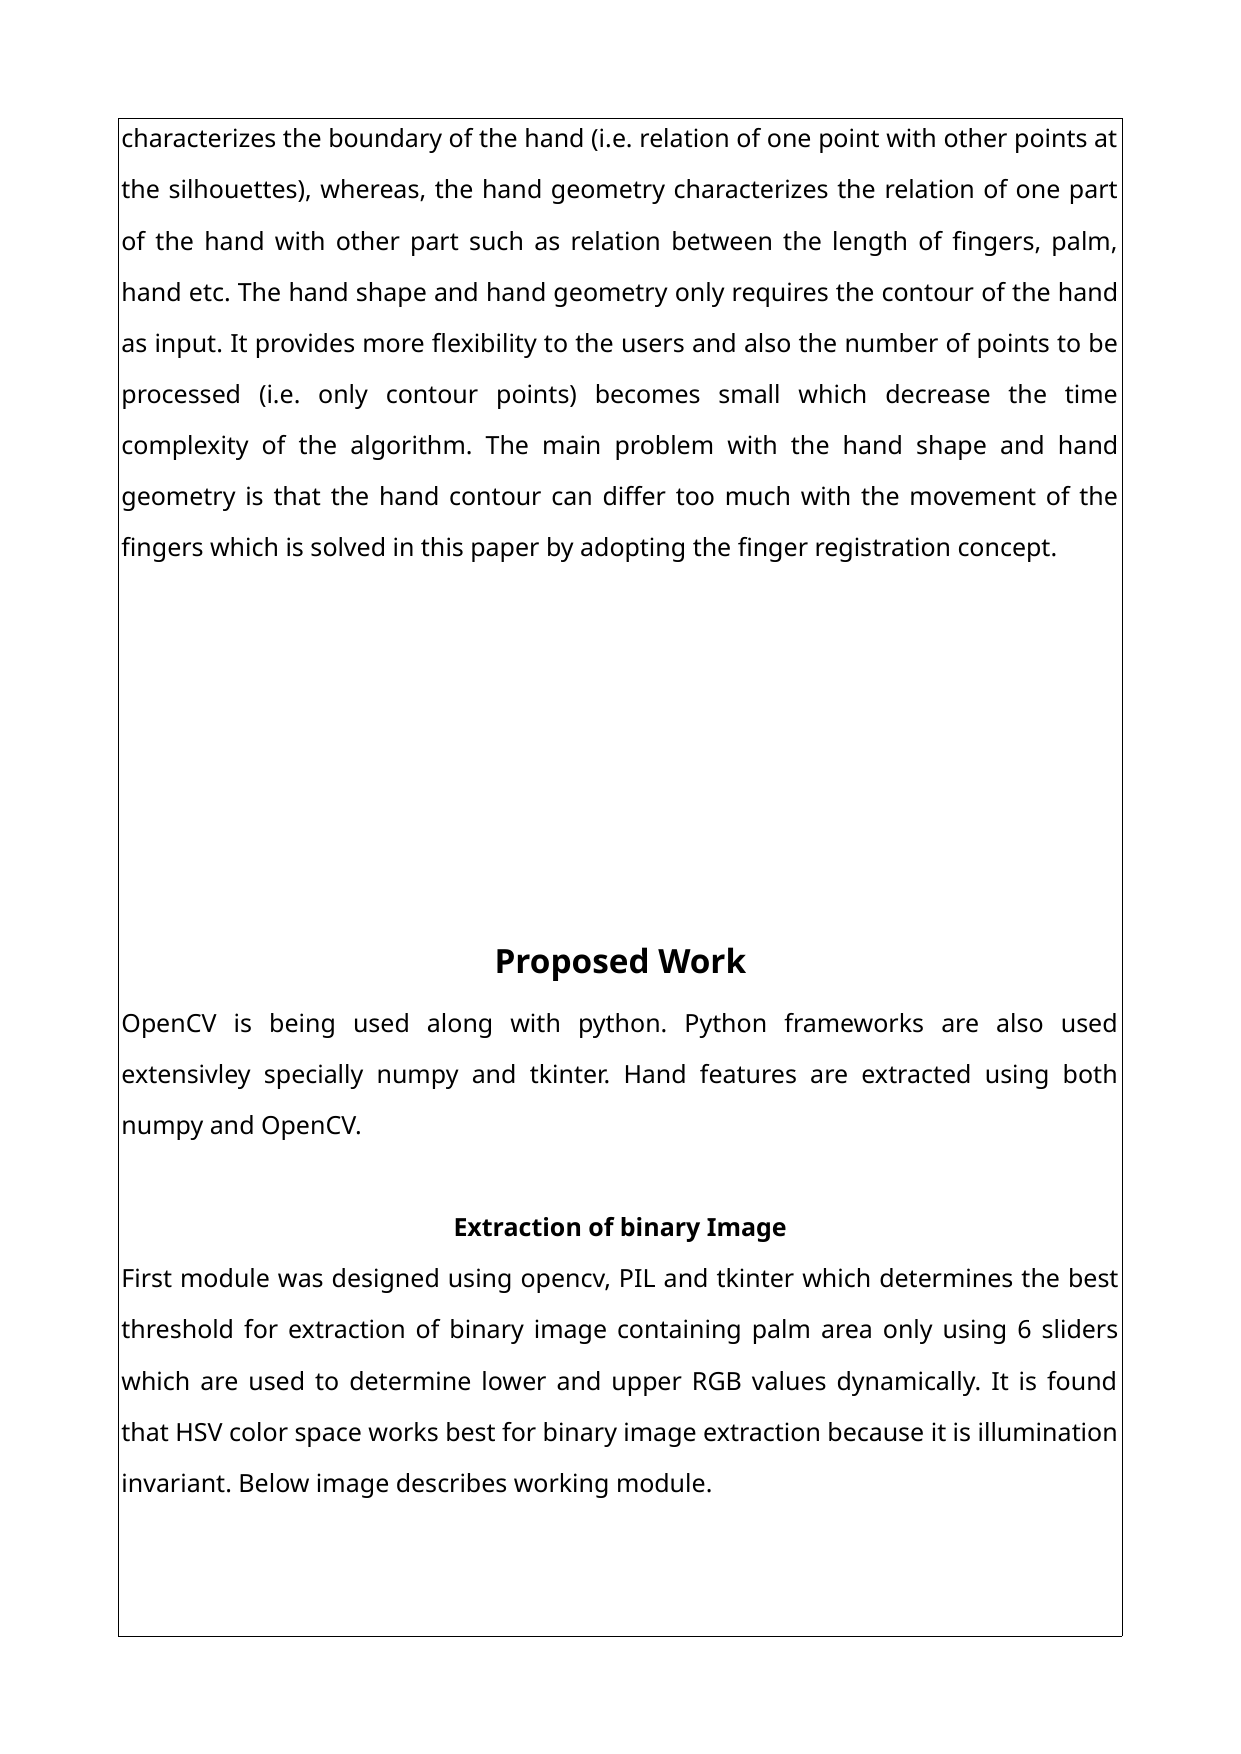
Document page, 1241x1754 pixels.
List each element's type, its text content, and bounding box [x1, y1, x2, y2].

text First module was designed using opencv, PIL and tkinter which determines the best threshold for extraction of binary image containing palm area only using 6 sliders which are used to determine lower and upper RGB values dynamically. It is found that HSV color space works best for binary image extraction because it is illumination invariant. Below image describes working module. [121, 1261, 1119, 1499]
text characterizes the boundary of the hand (i.e. relation of one point with other points at the silhouettes), whereas, the hand geometry characterizes the relation of one part of the hand with other part such as relation between the length of fingers, palm, hand etc. The hand shape and hand geometry only requires the contour of the hand as input. It provides more flexibility to the users and also the number of points to be processed (i.e. only contour points) becomes small which decrease the time complexity of the algorithm. The main problem with the hand shape and hand geometry is that the hand contour can differ too much with the movement of the fingers which is solved in this paper by adopting the finger registration concept. [121, 121, 1119, 563]
text OpenCV is being used along with python. Python frameworks are also used extensivley specially numpy and tkinter. Hand features are extracted using both numpy and OpenCV. [121, 1006, 1119, 1142]
text Proposed Work [121, 938, 1119, 983]
text Extraction of binary Image [121, 1210, 1119, 1244]
